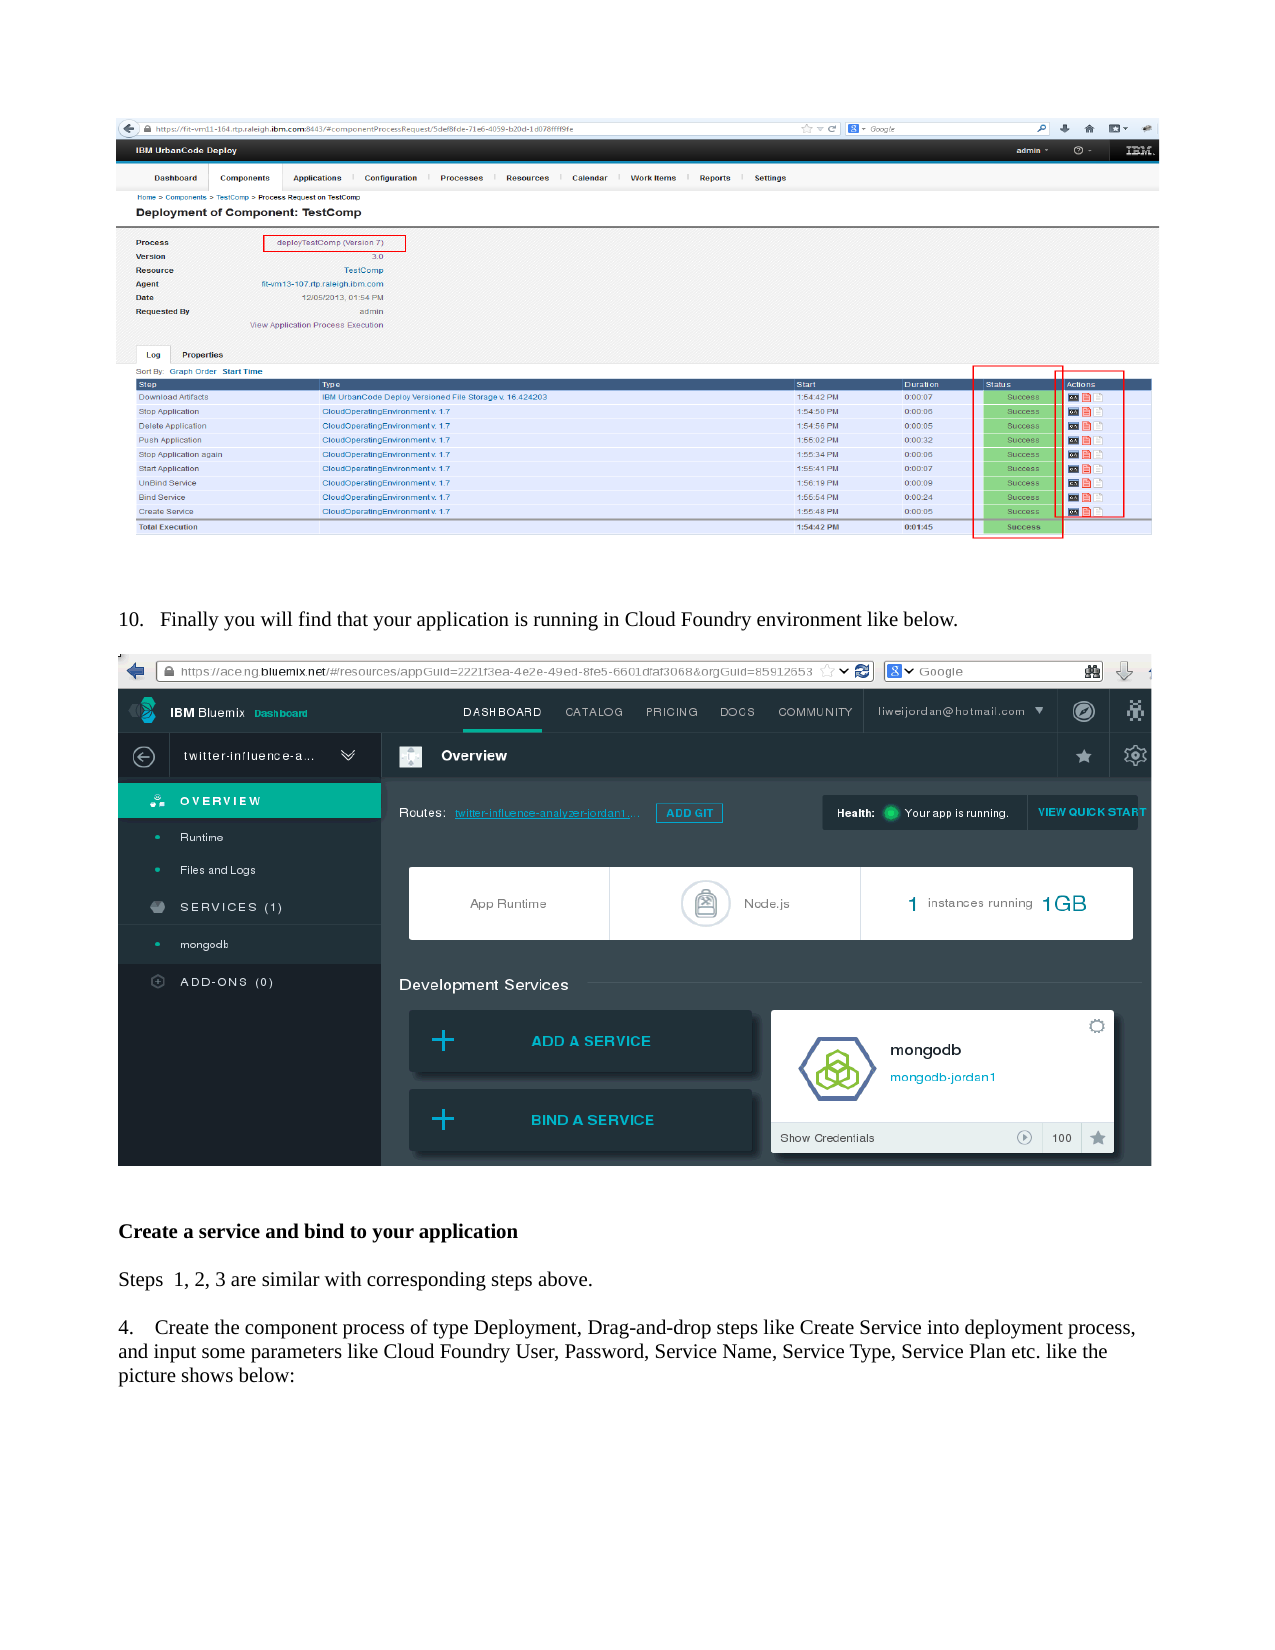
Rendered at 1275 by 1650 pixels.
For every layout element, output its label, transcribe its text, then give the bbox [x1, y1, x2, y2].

list 10. Finally you will find that your application is running in Cloud Foundry environment like below. [118, 606, 1157, 631]
text Create a service and bind to your application [118, 1219, 1157, 1243]
picture [118, 654, 1152, 1166]
text Steps 1, 2, 3 are similar with corresponding steps above. [118, 1267, 1157, 1291]
text 4. Create the component process of type Deployment, Drag-and-drop steps like Create Service into deployment process, and input some parameters like Cloud Foundry User, Password, Service Name, Service Type, Service Plan etc. like the picture shows below: [118, 1315, 1157, 1387]
picture [116, 118, 1160, 559]
